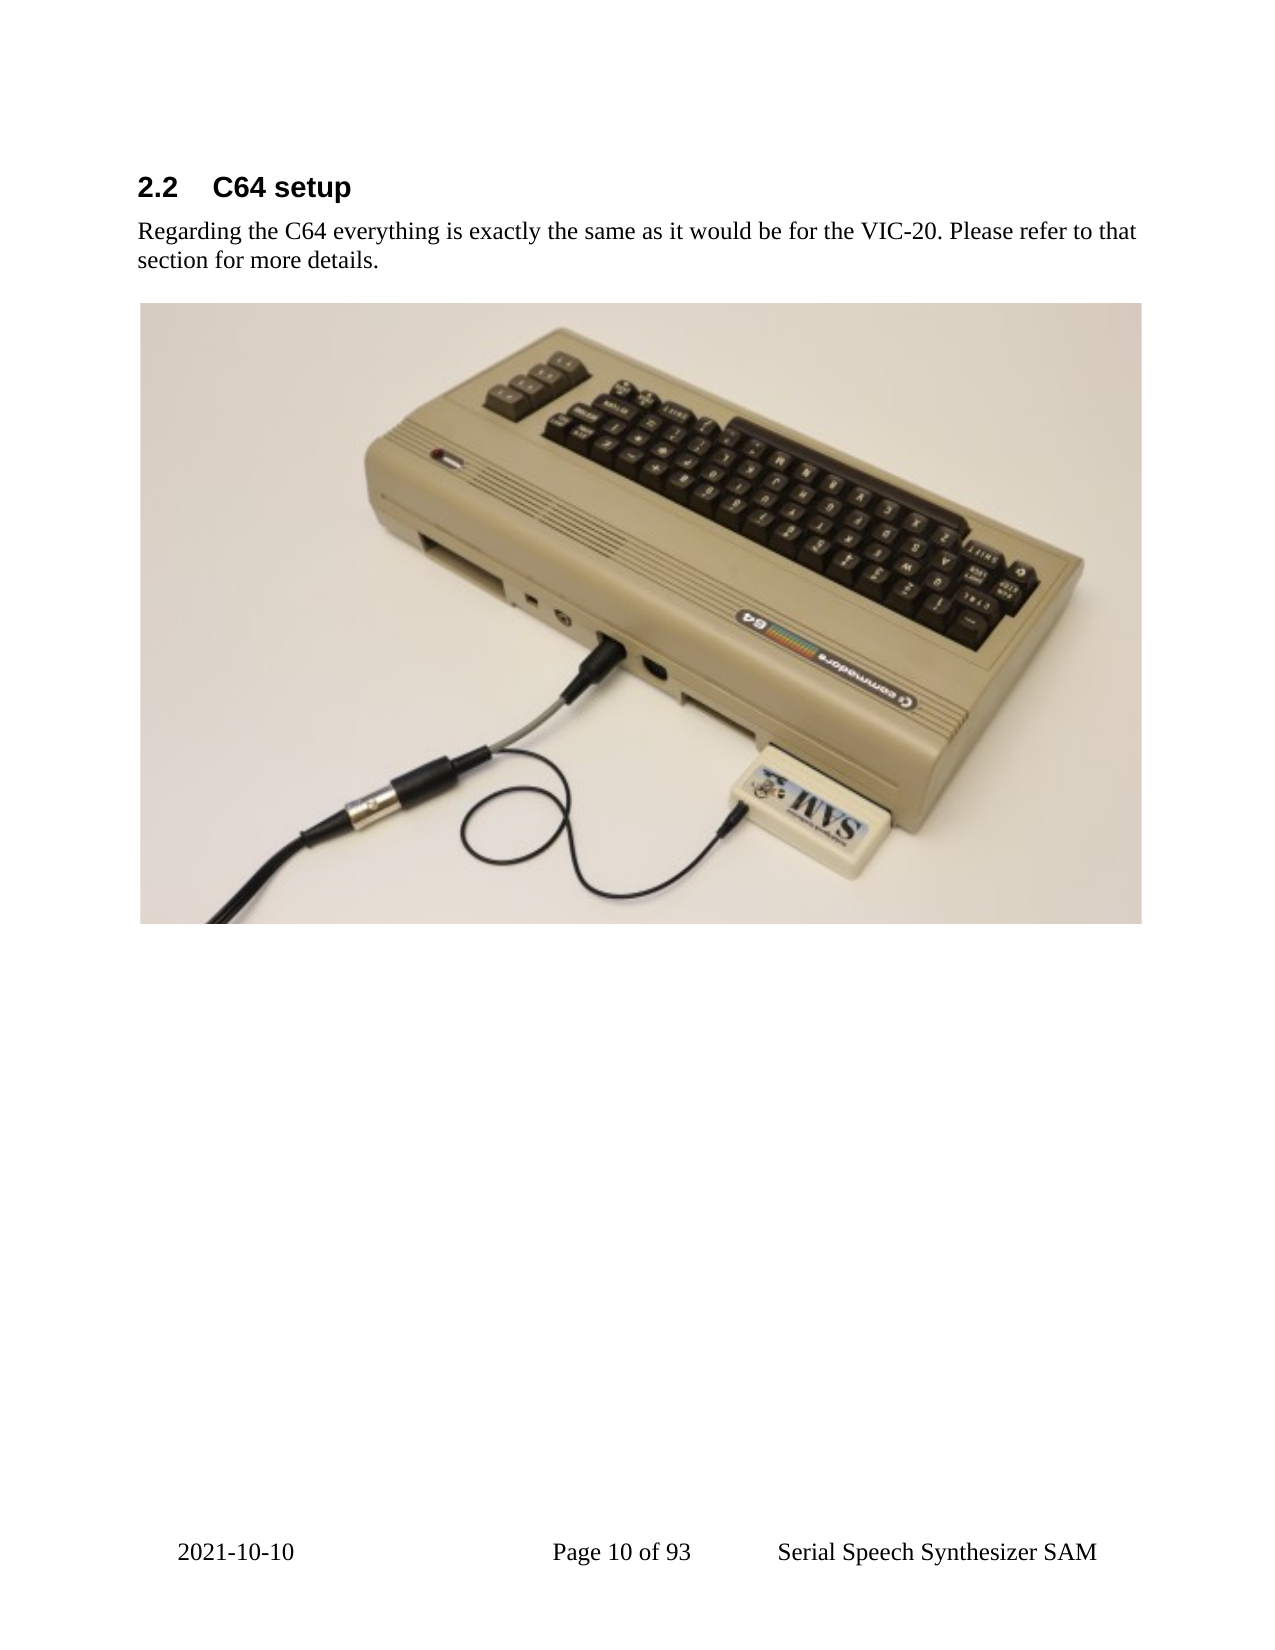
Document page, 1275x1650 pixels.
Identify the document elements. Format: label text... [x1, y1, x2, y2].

text Regarding the C64 everything is exactly the same as it would be for the VIC-20. Please refer to that section for more details. [137, 216, 1138, 274]
subtitle C64 setup [137, 170, 1138, 204]
picture [140, 303, 1142, 924]
